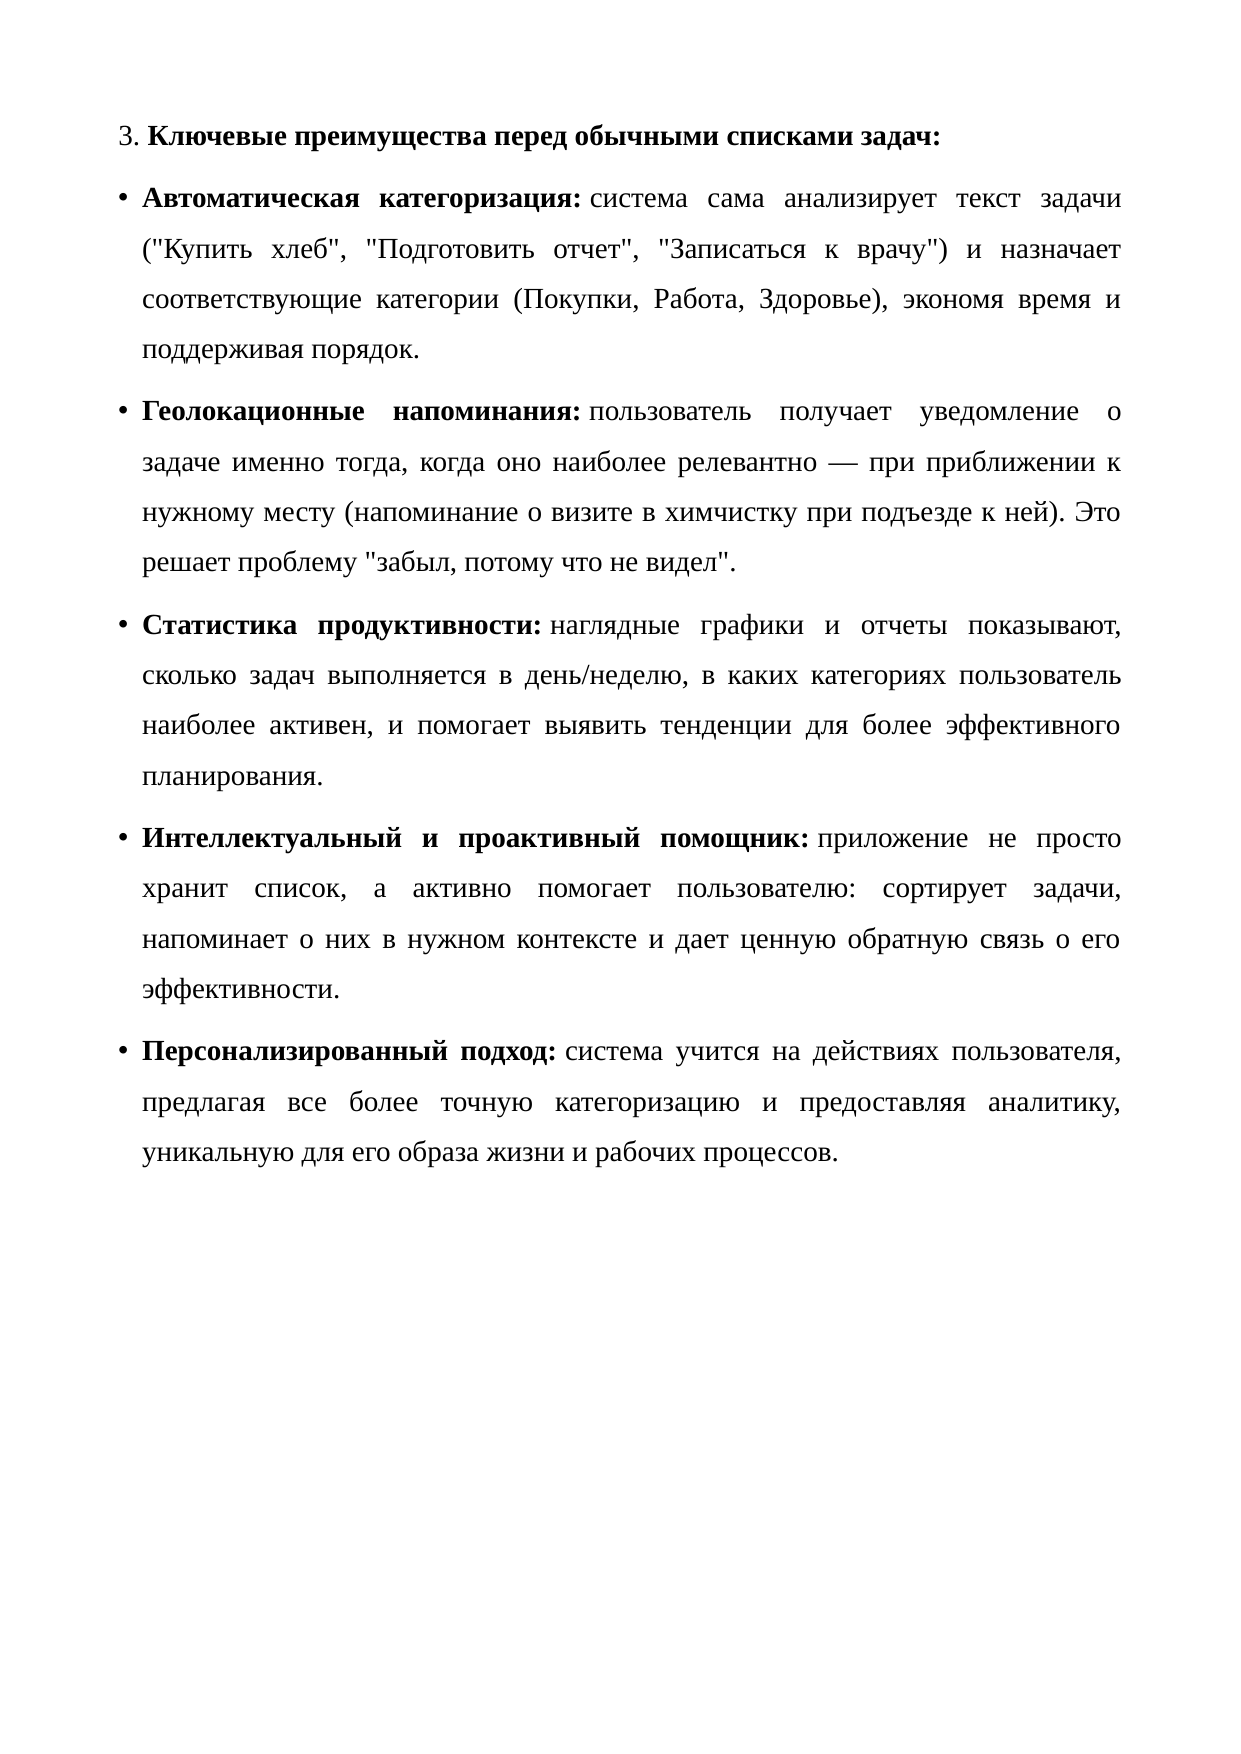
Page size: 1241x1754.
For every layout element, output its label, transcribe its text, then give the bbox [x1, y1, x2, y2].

text 3. Ключевые преимущества перед обычными списками задач: [118, 118, 1122, 152]
list Автоматическая категоризация: система сама анализирует текст задачи ("Купить хлеб", "Подготовить отчет", "Записаться к врачу") и назначает соответствующие категории (Покупки, Работа, Здоровье), экономя время и поддерживая порядок. [118, 180, 1122, 365]
list Интеллектуальный и проактивный помощник: приложение не просто хранит список, а активно помогает пользователю: сортирует задачи, напоминает о них в нужном контексте и дает ценную обратную связь о его эффективности. [118, 820, 1122, 1004]
list Статистика продуктивности: наглядные графики и отчеты показывают, сколько задач выполняется в день/неделю, в каких категориях пользователь наиболее активен, и помогает выявить тенденции для более эффективного планирования. [118, 607, 1122, 791]
list Геолокационные напоминания: пользователь получает уведомление о задаче именно тогда, когда оно наиболее релевантно — при приближении к нужному месту (напоминание о визите в химчистку при подъезде к ней). Это решает проблему "забыл, потому что не видел". [118, 393, 1122, 578]
list Персонализированный подход: система учится на действиях пользователя, предлагая все более точную категоризацию и предоставляя аналитику, уникальную для его образа жизни и рабочих процессов. [118, 1033, 1122, 1167]
